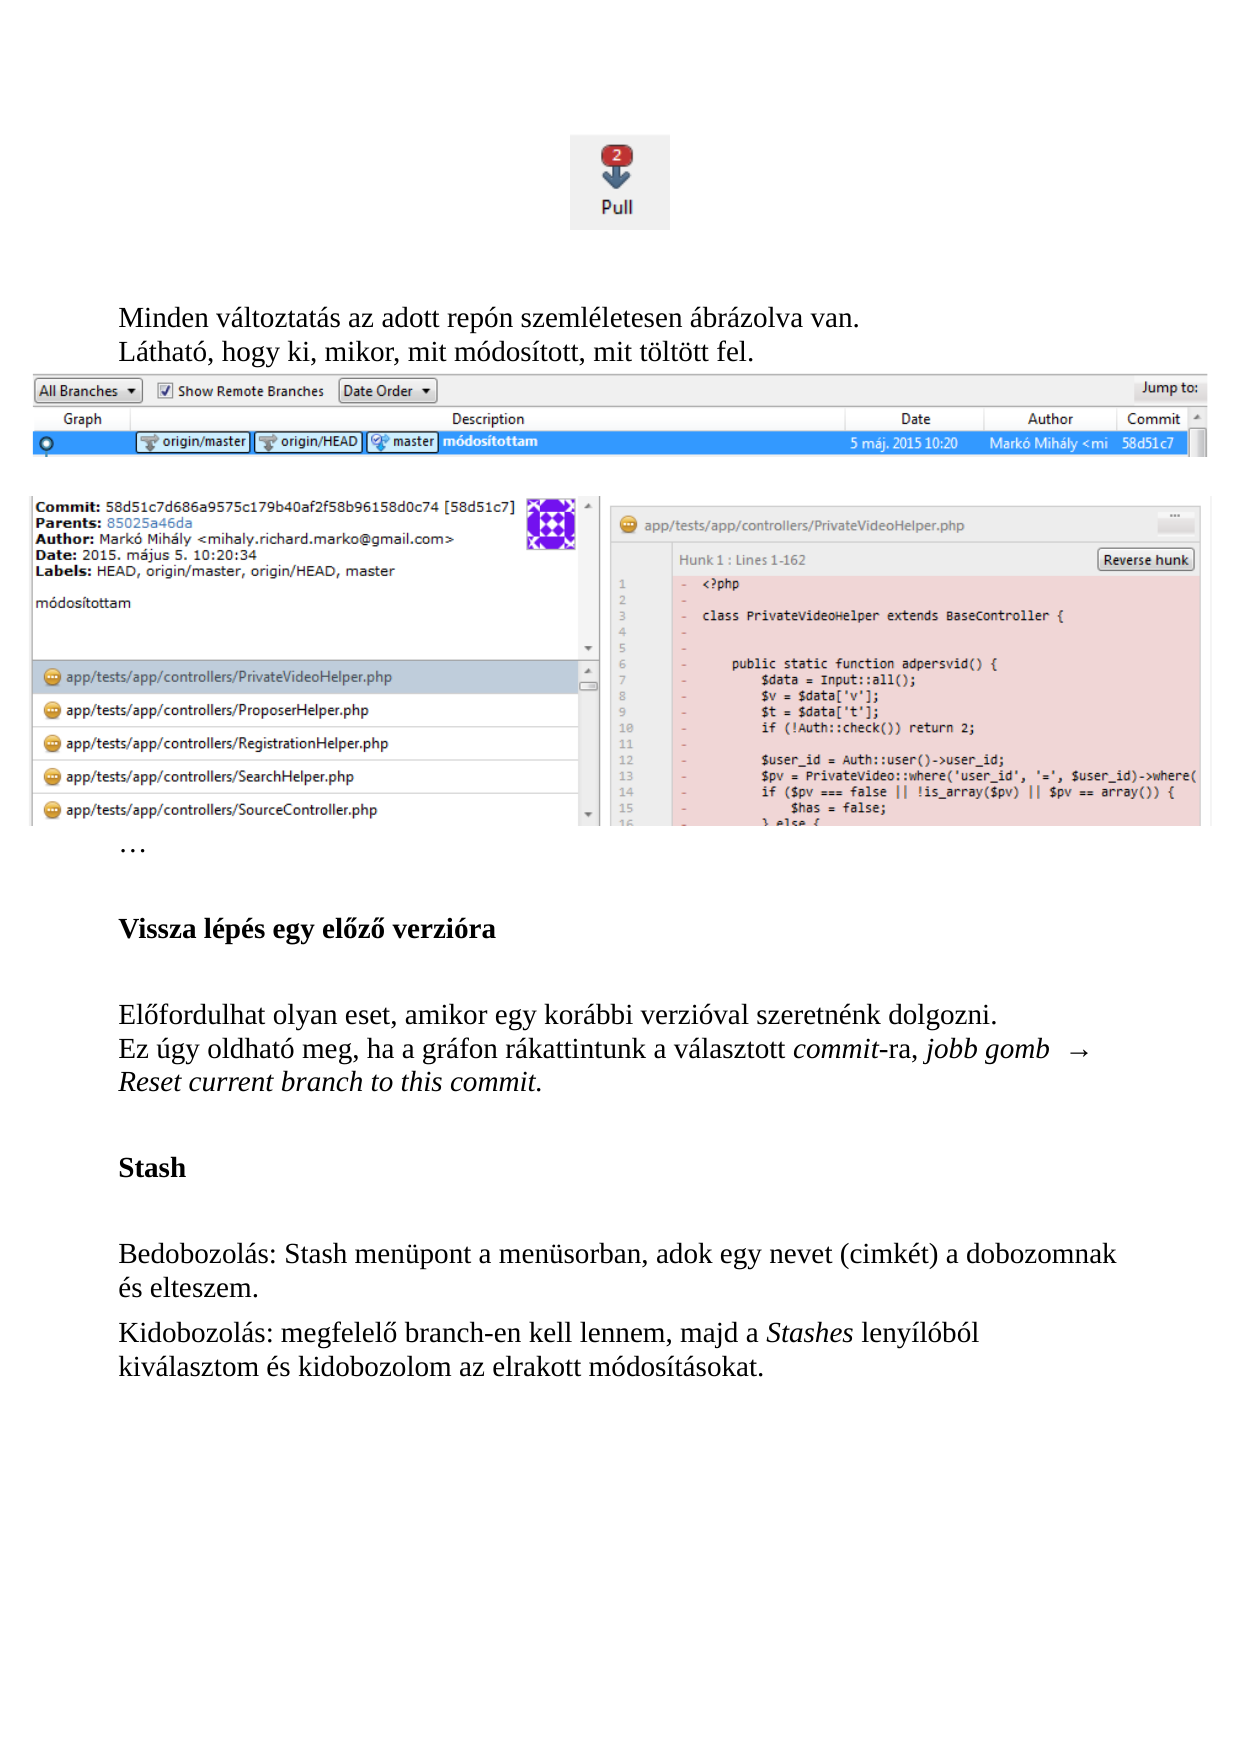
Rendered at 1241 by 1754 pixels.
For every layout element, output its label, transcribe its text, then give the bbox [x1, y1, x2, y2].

picture [570, 134, 670, 230]
text Stash [118, 1151, 1122, 1184]
text Kidobozolás: megfelelő branch-en kell lennem, majd a Stashes lenyílóból kiválasztom és kidobozolom az elrakott módosításokat. [118, 1316, 1122, 1383]
text Előfordulhat olyan eset, amikor egy korábbi verzióval szeretnénk dolgozni. Ez úgy oldható meg, ha a gráfon rákattintunk a választott commit-ra, jobb gomb → Reset current branch to this commit. [118, 997, 1122, 1098]
text Bedobozolás: Stash menüpont a menüsorban, adok egy nevet (cimkét) a dobozomnak és elteszem. [118, 1237, 1122, 1304]
text … [118, 826, 1122, 859]
picture [28, 496, 1212, 826]
text Vissza lépés egy előző verzióra [118, 911, 1122, 945]
picture [32, 373, 1208, 457]
text Minden változtatás az adott repón szemléletesen ábrázolva van. Látható, hogy ki, mikor, mit módosított, mit töltött fel. [118, 301, 1122, 368]
